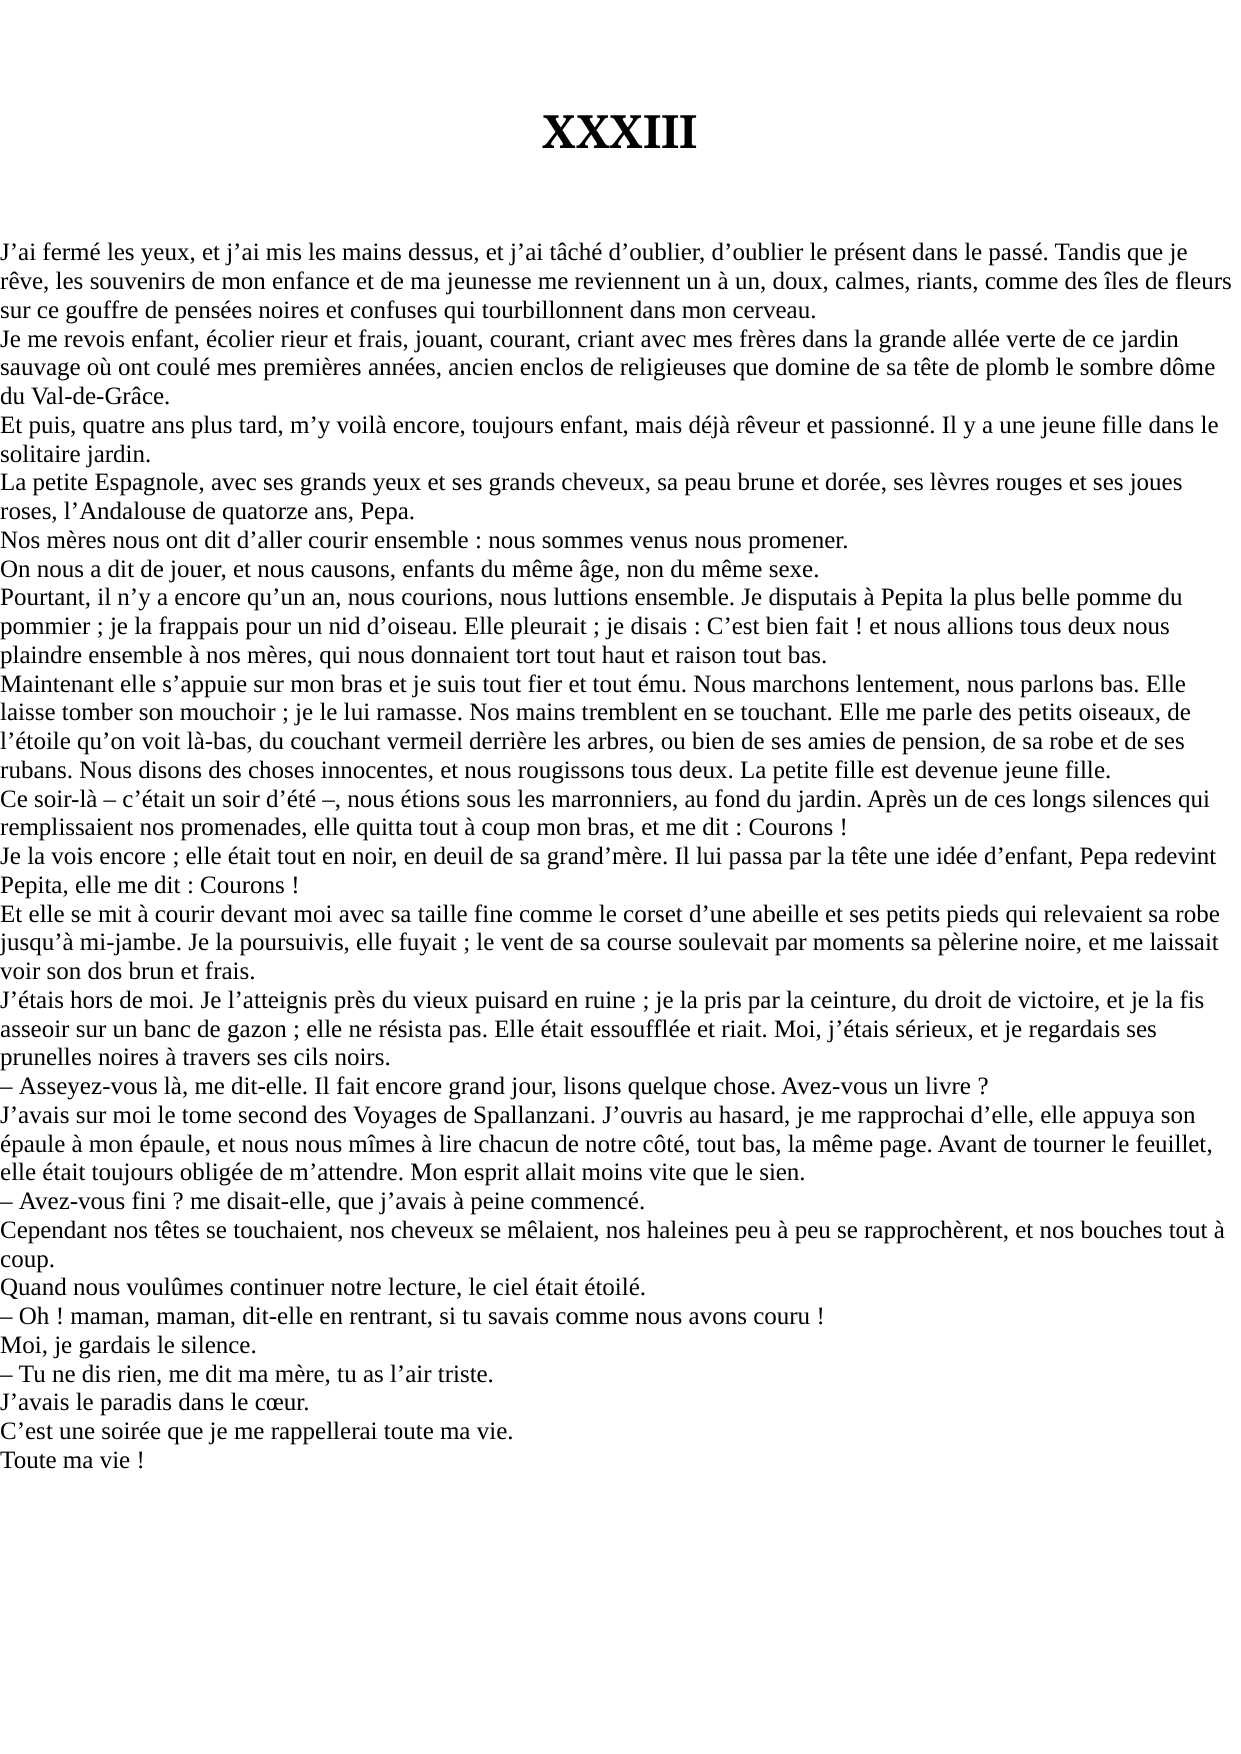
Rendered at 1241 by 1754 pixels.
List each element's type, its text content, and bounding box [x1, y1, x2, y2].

text Je la vois encore ; elle était tout en noir, en deuil de sa grand’mère. Il lui passa par la tête une idée d’enfant, Pepa redevint Pepita, elle me dit : Courons ! [0, 841, 1240, 899]
text Pourtant, il n’y a encore qu’un an, nous courions, nous luttions ensemble. Je disputais à Pepita la plus belle pomme du pommier ; je la frappais pour un nid d’oiseau. Elle pleurait ; je disais : C’est bien fait ! et nous allions tous deux nous plaindre ensemble à nos mères, qui nous donnaient tort tout haut et raison tout bas. [0, 582, 1240, 669]
text On nous a dit de jouer, et nous causons, enfants du même âge, non du même sexe. [0, 554, 1240, 582]
text J’ai fermé les yeux, et j’ai mis les mains dessus, et j’ai tâché d’oublier, d’oublier le présent dans le passé. Tandis que je rêve, les souvenirs de mon enfance et de ma jeunesse me reviennent un à un, doux, calmes, riants, comme des îles de fleurs sur ce gouffre de pensées noires et confuses qui tourbillonnent dans mon cerveau. [0, 237, 1240, 324]
text Maintenant elle s’appuie sur mon bras et je suis tout fier et tout ému. Nous marchons lentement, nous parlons bas. Elle laisse tomber son mouchoir ; je le lui ramasse. Nos mains tremblent en se touchant. Elle me parle des petits oiseaux, de l’étoile qu’on voit là-bas, du couchant vermeil derrière les arbres, ou bien de ses amies de pension, de sa robe et de ses rubans. Nous disons des choses innocentes, et nous rougissons tous deux. La petite fille est devenue jeune fille. [0, 669, 1240, 784]
text Et puis, quatre ans plus tard, m’y voilà encore, toujours enfant, mais déjà rêveur et passionné. Il y a une jeune fille dans le solitaire jardin. [0, 410, 1240, 467]
text J’étais hors de moi. Je l’atteignis près du vieux puisard en ruine ; je la pris par la ceinture, du droit de victoire, et je la fis asseoir sur un banc de gazon ; elle ne résista pas. Elle était essoufflée et riait. Moi, j’étais sérieux, et je regardais ses prunelles noires à travers ses cils noirs. [0, 985, 1240, 1071]
text Cependant nos têtes se touchaient, nos cheveux se mêlaient, nos haleines peu à peu se rapprochèrent, et nos bouches tout à coup. [0, 1215, 1240, 1272]
text Moi, je gardais le silence. [0, 1330, 1240, 1359]
text Ce soir-là – c’était un soir d’été –, nous étions sous les marronniers, au fond du jardin. Après un de ces longs silences qui remplissaient nos promenades, elle quitta tout à coup mon bras, et me dit : Courons ! [0, 784, 1240, 841]
text Et elle se mit à courir devant moi avec sa taille fine comme le corset d’une abeille et ses petits pieds qui relevaient sa robe jusqu’à mi-jambe. Je la poursuivis, elle fuyait ; le vent de sa course soulevait par moments sa pèlerine noire, et me laissait voir son dos brun et frais. [0, 899, 1240, 985]
text – Asseyez-vous là, me dit-elle. Il fait encore grand jour, lisons quelque chose. Avez-vous un livre ? [0, 1071, 1240, 1100]
subtitle XXXIII [0, 100, 1240, 162]
text – Avez-vous fini ? me disait-elle, que j’avais à peine commencé. [0, 1186, 1240, 1215]
text Je me revois enfant, écolier rieur et frais, jouant, courant, criant avec mes frères dans la grande allée verte de ce jardin sauvage où ont coulé mes premières années, ancien enclos de religieuses que domine de sa tête de plomb le sombre dôme du Val-de-Grâce. [0, 324, 1240, 410]
text C’est une soirée que je me rappellerai toute ma vie. [0, 1416, 1240, 1445]
text – Tu ne dis rien, me dit ma mère, tu as l’air triste. [0, 1359, 1240, 1387]
text Nos mères nous ont dit d’aller courir ensemble : nous sommes venus nous promener. [0, 525, 1240, 554]
text J’avais le paradis dans le cœur. [0, 1387, 1240, 1416]
text Quand nous voulûmes continuer notre lecture, le ciel était étoilé. [0, 1272, 1240, 1301]
text – Oh ! maman, maman, dit-elle en rentrant, si tu savais comme nous avons couru ! [0, 1301, 1240, 1330]
text La petite Espagnole, avec ses grands yeux et ses grands cheveux, sa peau brune et dorée, ses lèvres rouges et ses joues roses, l’Andalouse de quatorze ans, Pepa. [0, 467, 1240, 525]
text J’avais sur moi le tome second des Voyages de Spallanzani. J’ouvris au hasard, je me rapprochai d’elle, elle appuya son épaule à mon épaule, et nous nous mîmes à lire chacun de notre côté, tout bas, la même page. Avant de tourner le feuillet, elle était toujours obligée de m’attendre. Mon esprit allait moins vite que le sien. [0, 1100, 1240, 1186]
text Toute ma vie ! [0, 1445, 1240, 1474]
